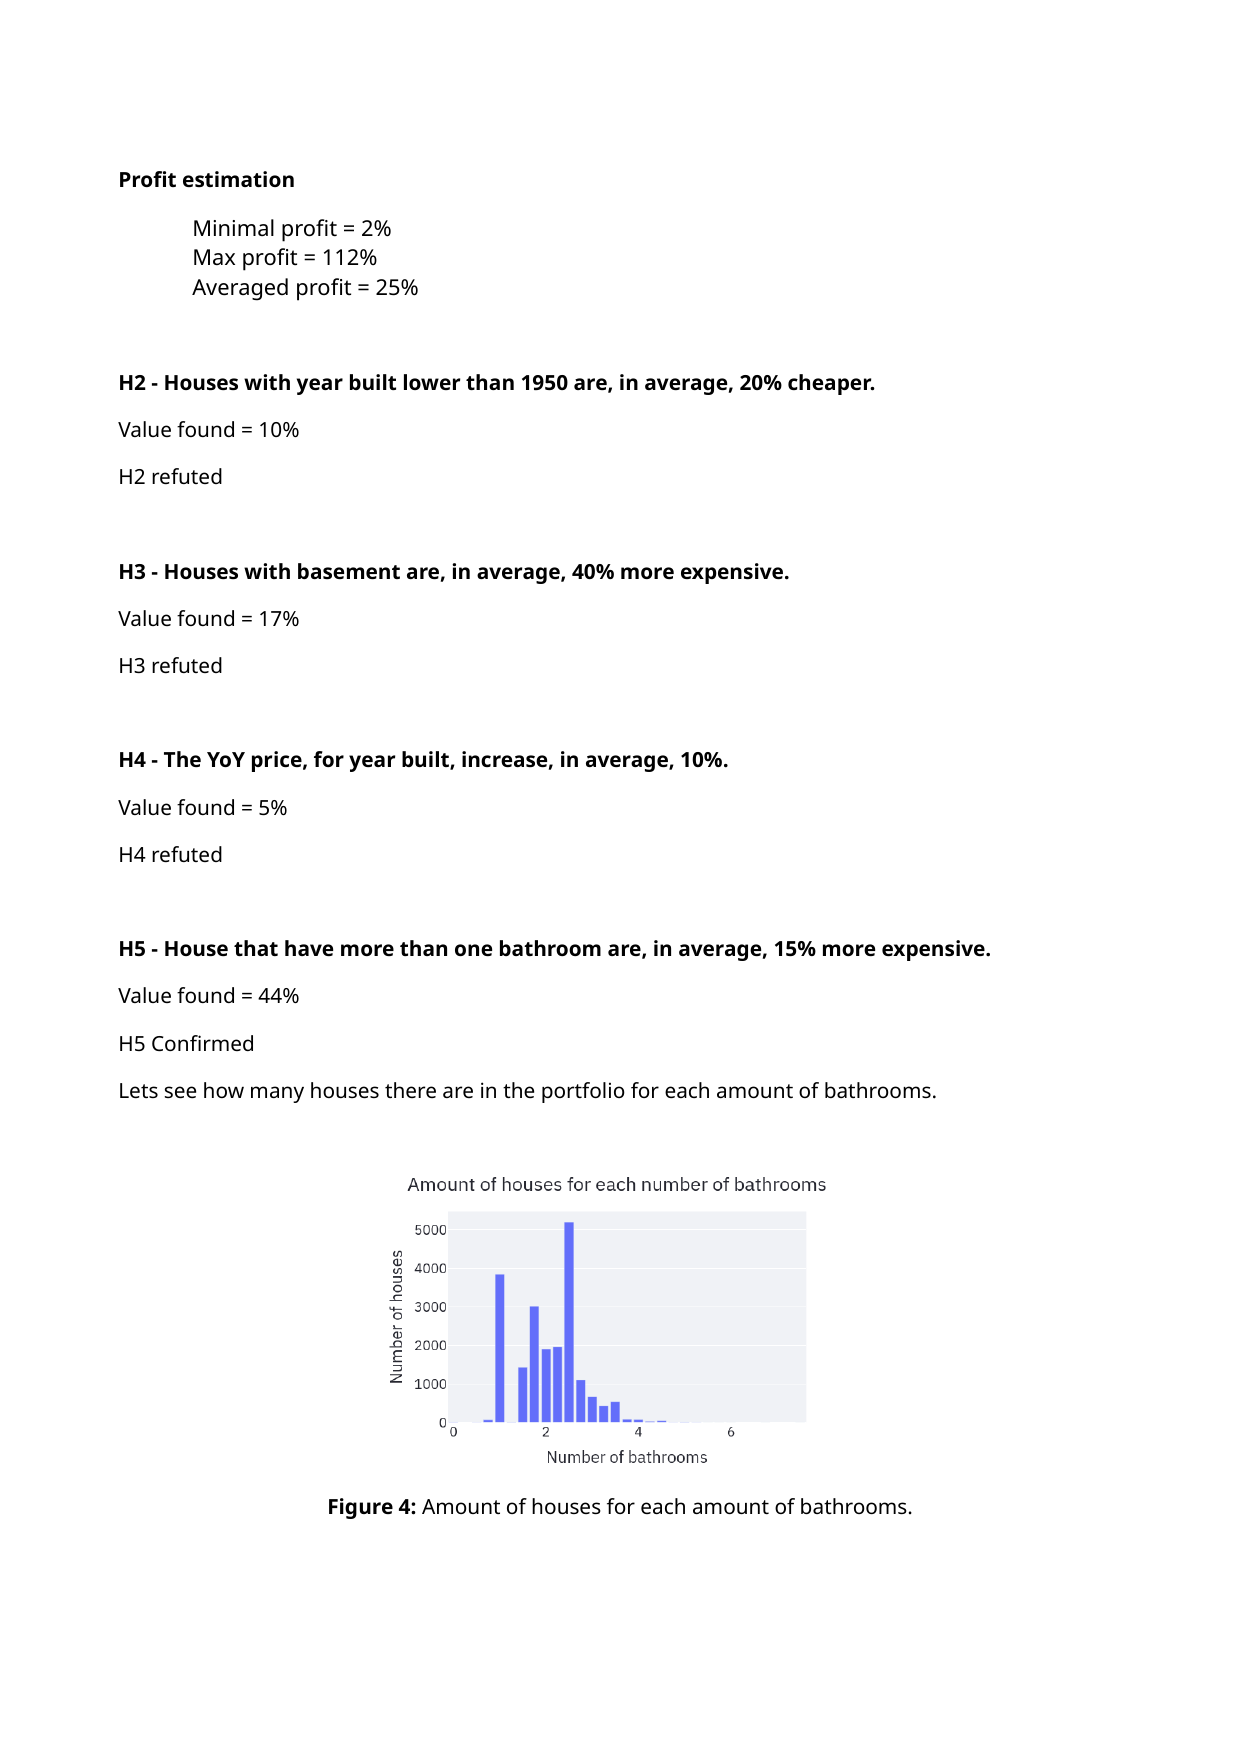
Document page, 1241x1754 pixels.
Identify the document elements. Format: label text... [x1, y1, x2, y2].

text H3 - Houses with basement are, in average, 40% more expensive. [118, 557, 1122, 585]
text Value found = 10% [118, 415, 1122, 444]
text H4 refuted [118, 840, 1122, 868]
text Value found = 17% [118, 604, 1122, 632]
text Lets see how many houses there are in the portfolio for each amount of bathrooms. [118, 1076, 1122, 1104]
text Profit estimation [118, 165, 1122, 194]
text H3 refuted [118, 651, 1122, 679]
text H5 Confirmed [118, 1029, 1122, 1057]
text Max profit = 112% [192, 242, 1122, 272]
text Value found = 44% [118, 981, 1122, 1010]
text H2 refuted [118, 462, 1122, 491]
text Value found = 5% [118, 793, 1122, 821]
text Averaged profit = 25% [192, 272, 1122, 302]
text H5 - House that have more than one bathroom are, in average, 15% more expensive. [118, 934, 1122, 963]
picture [383, 1170, 857, 1474]
text H4 - The YoY price, for year built, increase, in average, 10%. [118, 746, 1122, 774]
text Figure 4: Amount of houses for each amount of bathrooms. [118, 1492, 1122, 1521]
text H2 - Houses with year built lower than 1950 are, in average, 20% cheaper. [118, 368, 1122, 396]
text Minimal profit = 2% [192, 212, 1122, 242]
